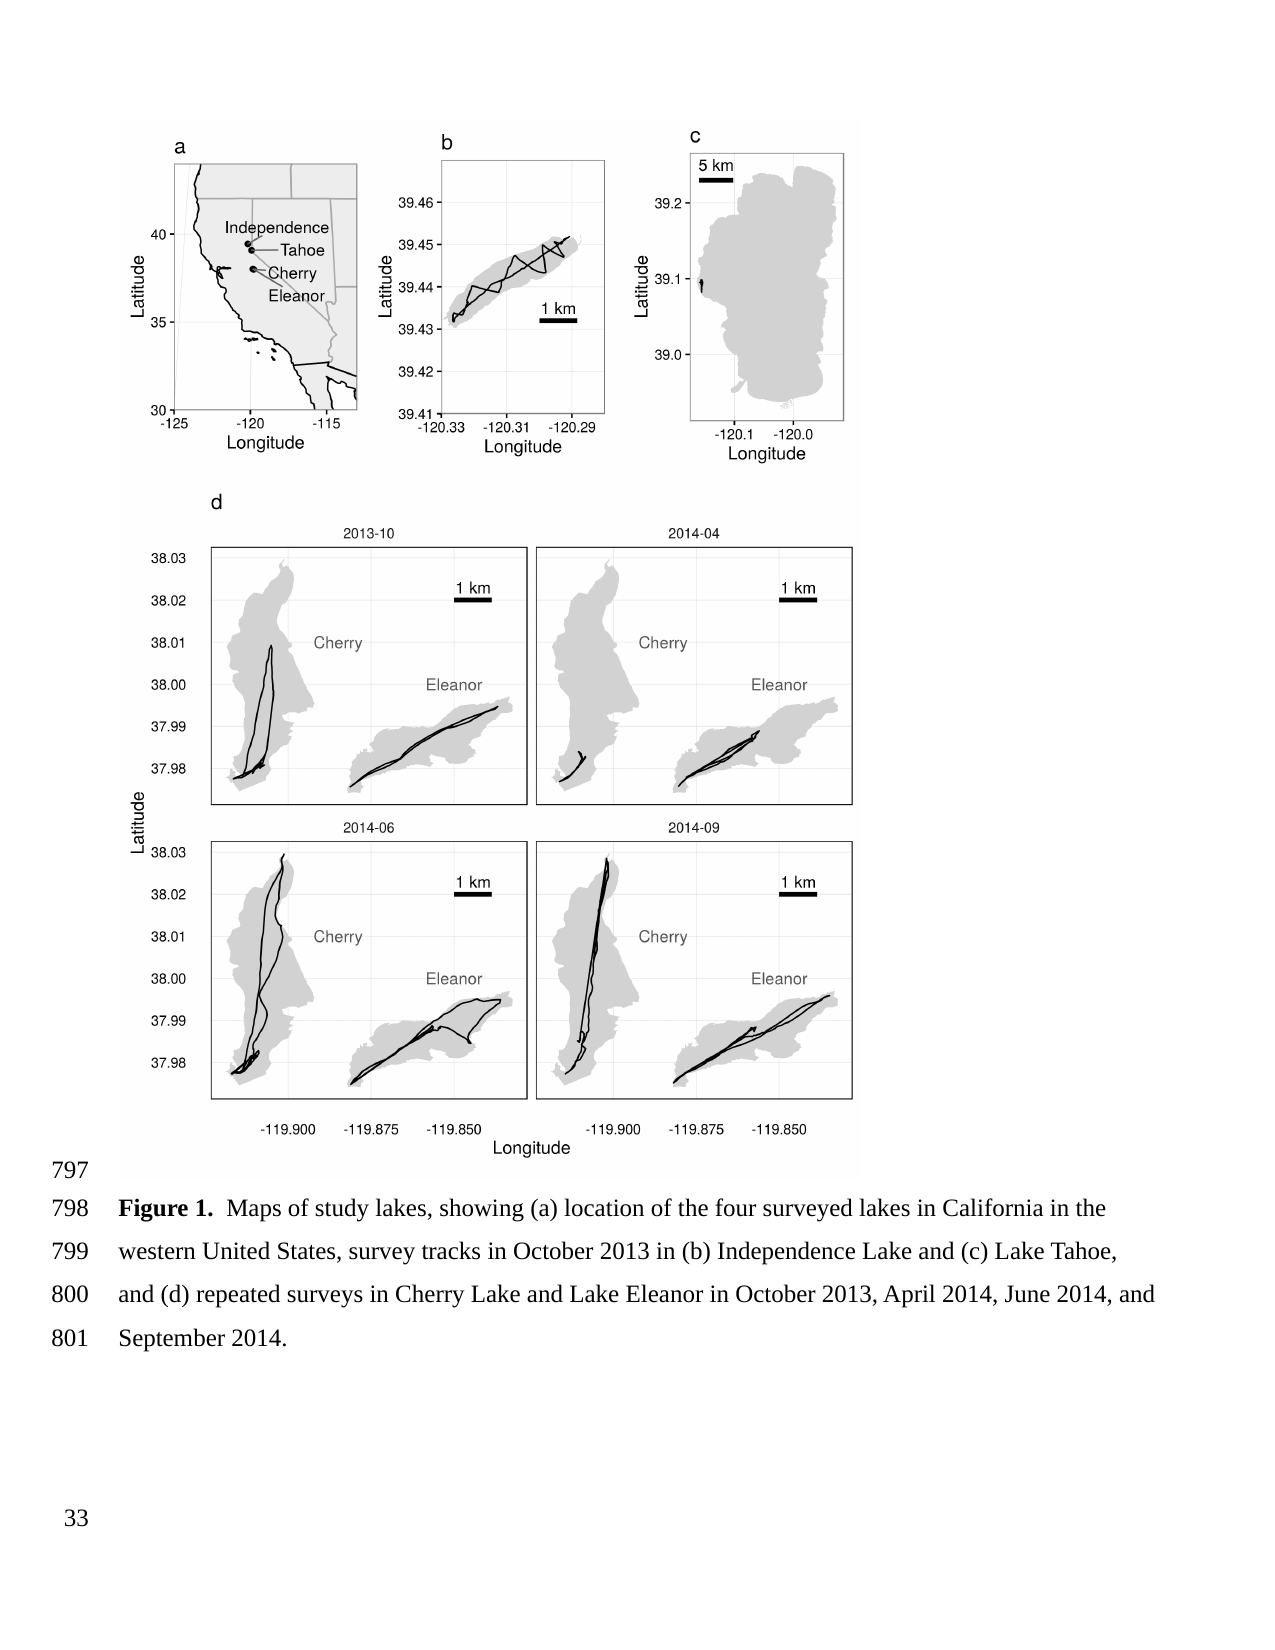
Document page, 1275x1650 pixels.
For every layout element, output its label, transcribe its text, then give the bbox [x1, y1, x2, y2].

picture [118, 118, 861, 1179]
text Figure 1. Maps of study lakes, showing (a) location of the four surveyed lakes in California in the western United States, survey tracks in October 2013 in (b) Independence Lake and (c) Lake Tahoe, and (d) repeated surveys in Cherry Lake and Lake Eleanor in October 2013, April 2014, June 2014, and September 2014. [118, 1193, 1157, 1351]
